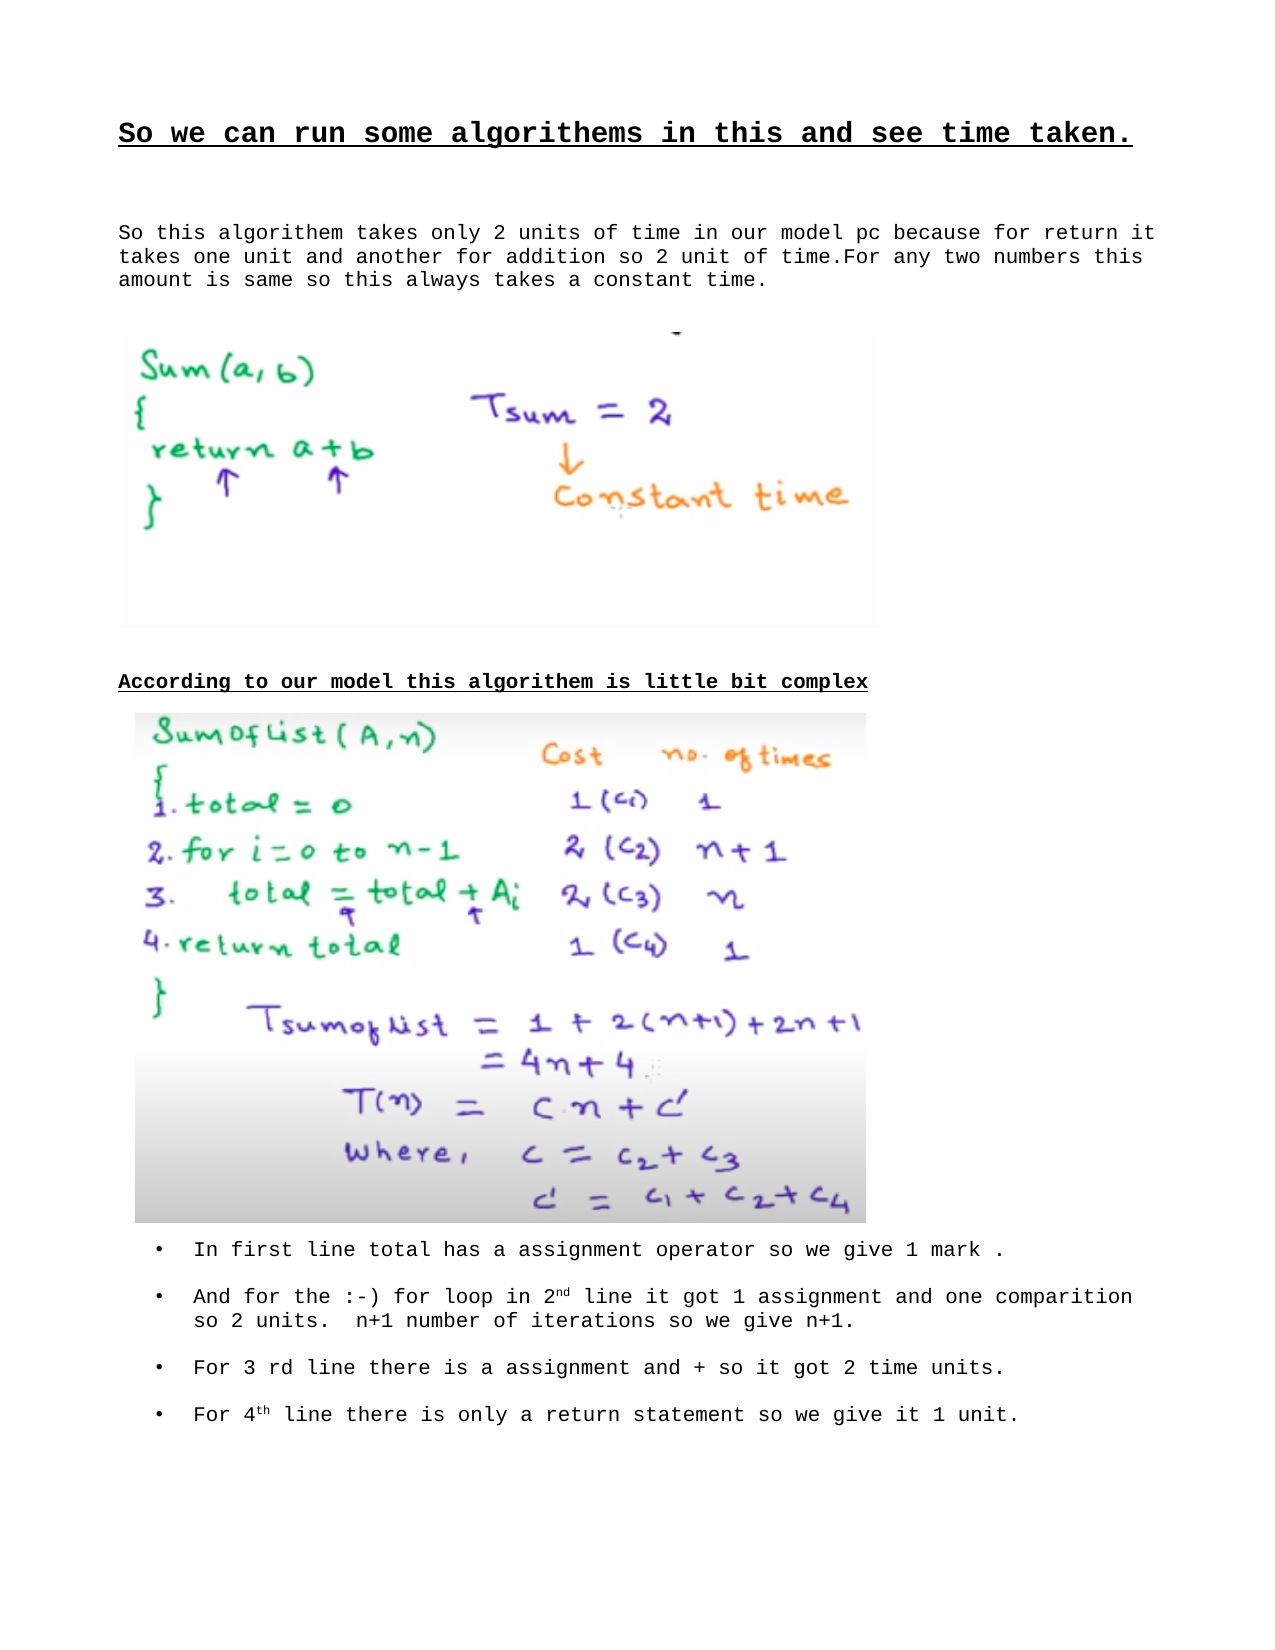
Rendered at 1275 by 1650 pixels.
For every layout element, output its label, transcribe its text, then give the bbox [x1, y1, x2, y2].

list For 4th line there is only a return statement so we give it 1 unit. [156, 1404, 1157, 1428]
text So this algorithem takes only 2 units of time in our model pc because for return it takes one unit and another for addition so 2 unit of time.For any two numbers this amount is same so this always takes a constant time. [118, 222, 1157, 293]
list For 3 rd line there is a assignment and + so it got 2 time units. [156, 1357, 1157, 1381]
picture [134, 713, 867, 1223]
list In first line total has a assignment operator so we give 1 mark . [156, 1239, 1157, 1262]
picture [121, 332, 880, 628]
text So we can run some algorithems in this and see time taken. [118, 118, 1157, 151]
list And for the :-) for loop in 2nd line it got 1 assignment and one comparition so 2 units. n+1 number of iterations so we give n+1. [156, 1286, 1157, 1333]
text According to our model this algorithem is little bit complex [118, 671, 1157, 695]
